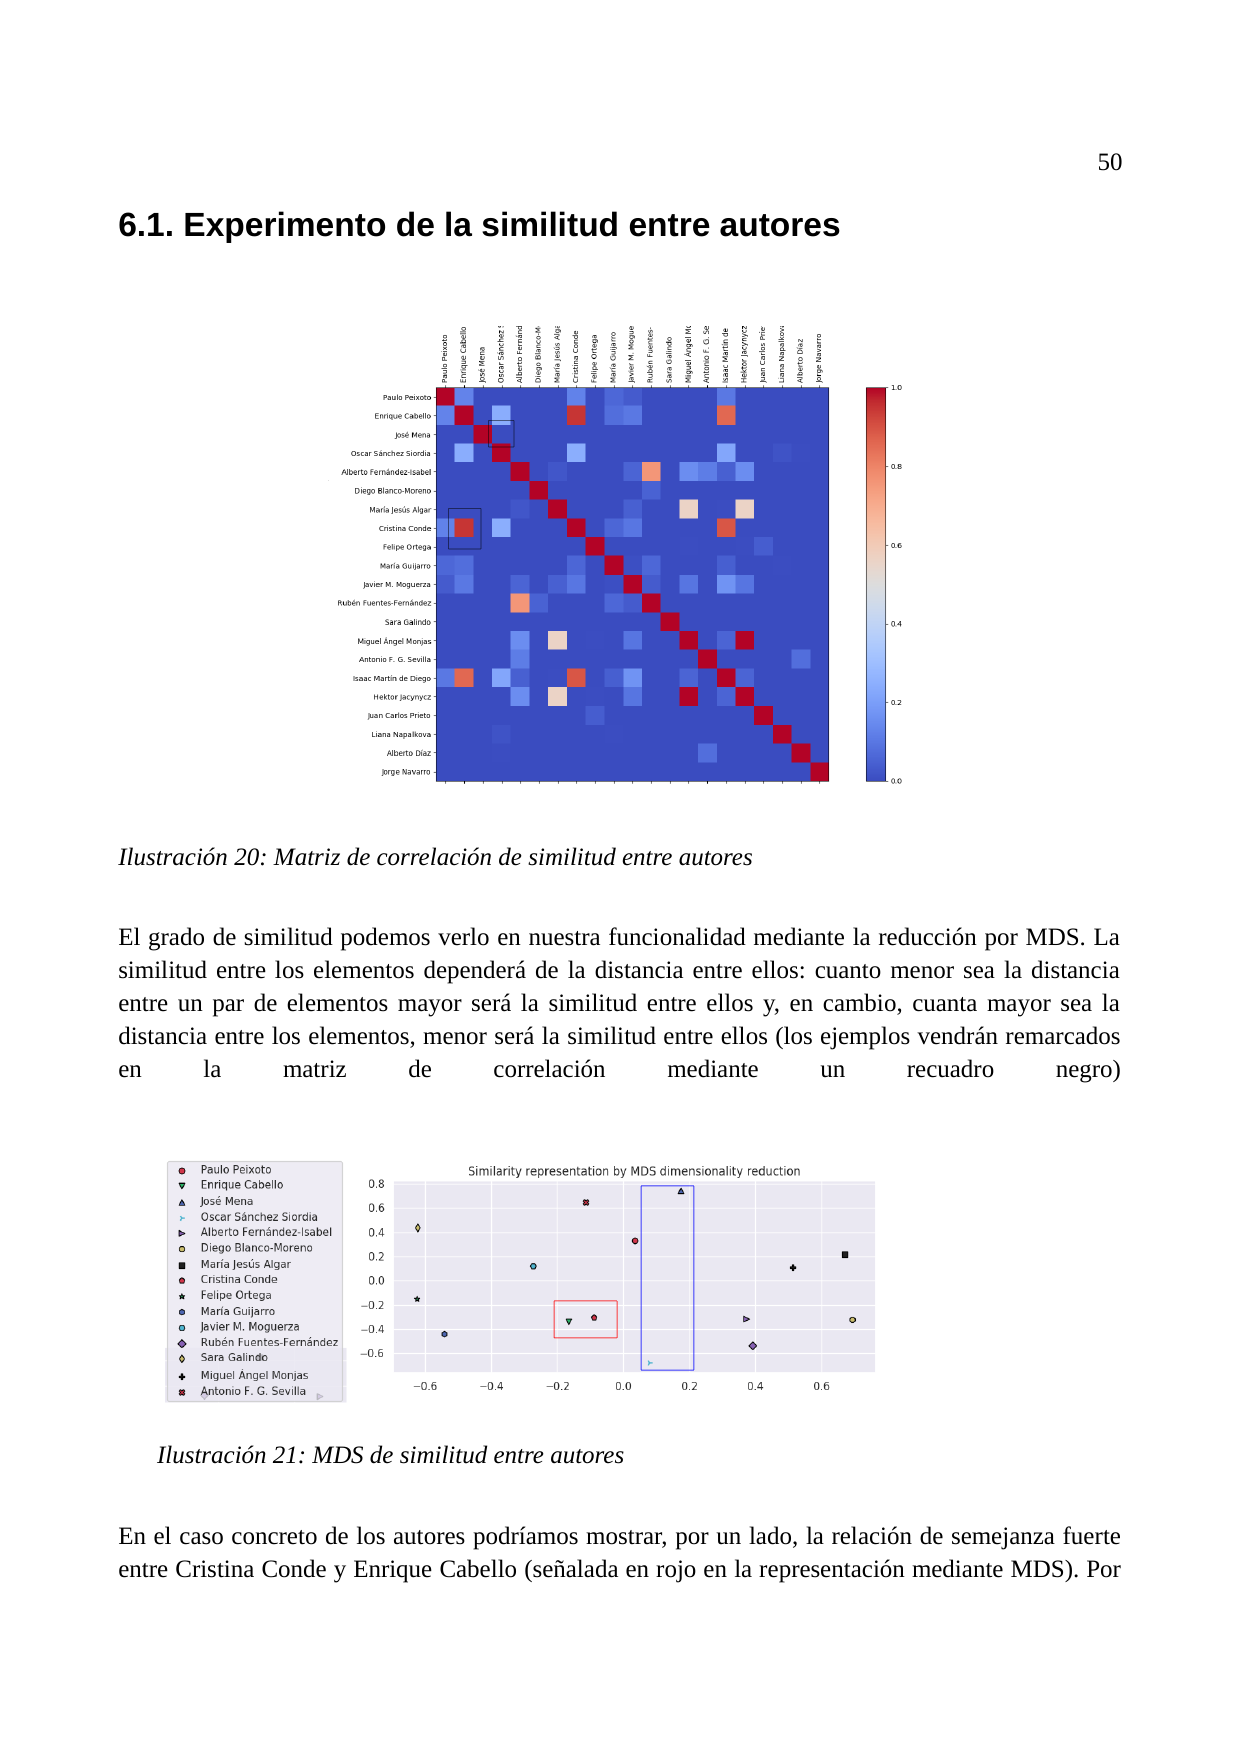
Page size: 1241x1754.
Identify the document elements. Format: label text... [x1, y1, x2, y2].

subtitle 6.1. Experimento de la similitud entre autores [118, 205, 1122, 244]
text El grado de similitud podemos verlo en nuestra funcionalidad mediante la reducción por MDS. La similitud entre los elementos dependerá de la distancia entre ellos: cuanto menor sea la distancia entre un par de elementos mayor será la similitud entre ellos y, en cambio, cuanta mayor sea la distancia entre los elementos, menor será la similitud entre ellos (los ejemplos vendrán remarcados en la matriz de correlación mediante un recuadro negro) [118, 922, 1122, 1116]
picture [156, 1147, 908, 1411]
text En el caso concreto de los autores podríamos mostrar, por un lado, la relación de semejanza fuerte entre Cristina Conde y Enrique Cabello (señalada en rojo en la representación mediante MDS). Por [118, 1521, 1122, 1583]
picture [118, 326, 1072, 837]
text Ilustración 20: Matriz de correlación de similitud entre autores [118, 326, 1122, 870]
text Ilustración 21: MDS de similitud entre autores [157, 1441, 1083, 1469]
